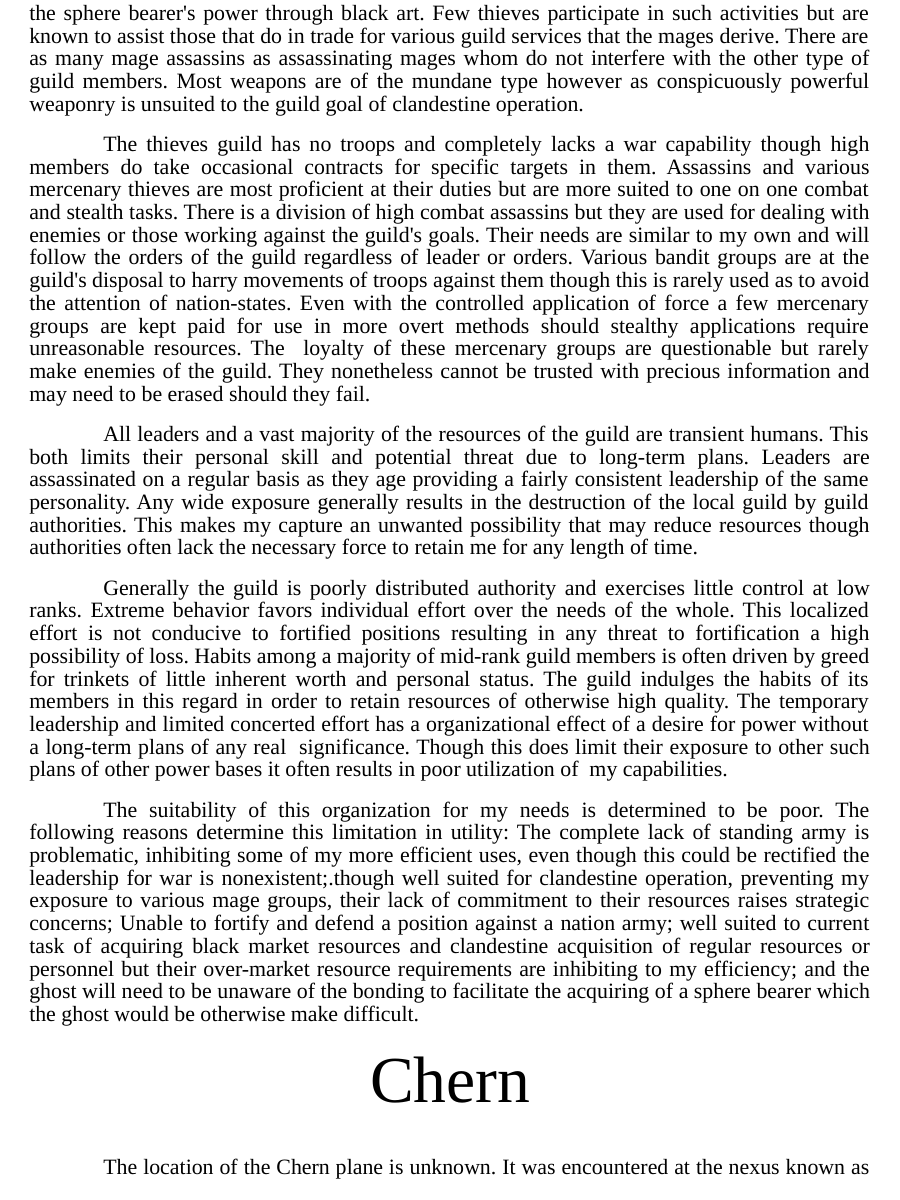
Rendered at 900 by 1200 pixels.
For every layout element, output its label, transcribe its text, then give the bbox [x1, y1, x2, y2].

text the sphere bearer's power through black art. Few thieves participate in such activities but are known to assist those that do in trade for various guild services that the mages derive. There are as many mage assassins as assassinating mages whom do not interfere with the other type of guild members. Most weapons are of the mundane type however as conspicuously powerful weaponry is unsuited to the guild goal of clandestine operation. [29, 0, 871, 116]
text Generally the guild is poorly distributed authority and exercises little control at low ranks. Extreme behavior favors individual effort over the needs of the whole. This localized effort is not conducive to fortified positions resulting in any threat to fortification a high possibility of loss. Habits among a majority of mid-rank guild members is often driven by greed for trinkets of little inherent worth and personal status. The guild indulges the habits of its members in this regard in order to retain resources of otherwise high quality. The temporary leadership and limited concerted effort has a organizational effect of a desire for power without a long-term plans of any real significance. Though this does limit their exposure to other such plans of other power bases it often results in poor utilization of my capabilities. [29, 575, 871, 782]
text All leaders and a vast majority of the resources of the guild are transient humans. This both limits their personal skill and potential threat due to long-term plans. Leaders are assassinated on a regular basis as they age providing a fairly consistent leadership of the same personality. Any wide exposure generally results in the destruction of the local guild by guild authorities. This makes my capture an unwanted possibility that may reduce resources though authorities often lack the necessary force to retain me for any length of time. [29, 421, 871, 560]
text The thieves guild has no troops and completely lacks a war capability though high members do take occasional contracts for specific targets in them. Assassins and various mercenary thieves are most proficient at their duties but are more suited to one on one combat and stealth tasks. There is a division of high combat assassins but they are used for dealing with enemies or those working against the guild's goals. Their needs are similar to my own and will follow the orders of the guild regardless of leader or orders. Various bandit groups are at the guild's disposal to harry movements of troops against them though this is rarely used as to avoid the attention of nation-states. Even with the controlled application of force a few mercenary groups are kept paid for use in more overt methods should stealthy applications require unreasonable resources. The loyalty of these mercenary groups are questionable but rarely make enemies of the guild. They nonetheless cannot be trusted with precious information and may need to be erased should they fail. [29, 131, 871, 406]
subtitle Chern [29, 1041, 871, 1117]
text The suitability of this organization for my needs is determined to be poor. The following reasons determine this limitation in utility: The complete lack of standing army is problematic, inhibiting some of my more efficient uses, even though this could be rectified the leadership for war is nonexistent;.though well suited for clandestine operation, preventing my exposure to various mage groups, their lack of commitment to their resources raises strategic concerns; Unable to fortify and defend a position against a nation army; well suited to current task of acquiring black market resources and clandestine acquisition of regular resources or personnel but their over-market resource requirements are inhibiting to my efficiency; and the ghost will need to be unaware of the bonding to facilitate the acquiring of a sphere bearer which the ghost would be otherwise make difficult. [29, 797, 871, 1026]
text The location of the Chern plane is unknown. It was encountered at the nexus known as [29, 1154, 871, 1179]
